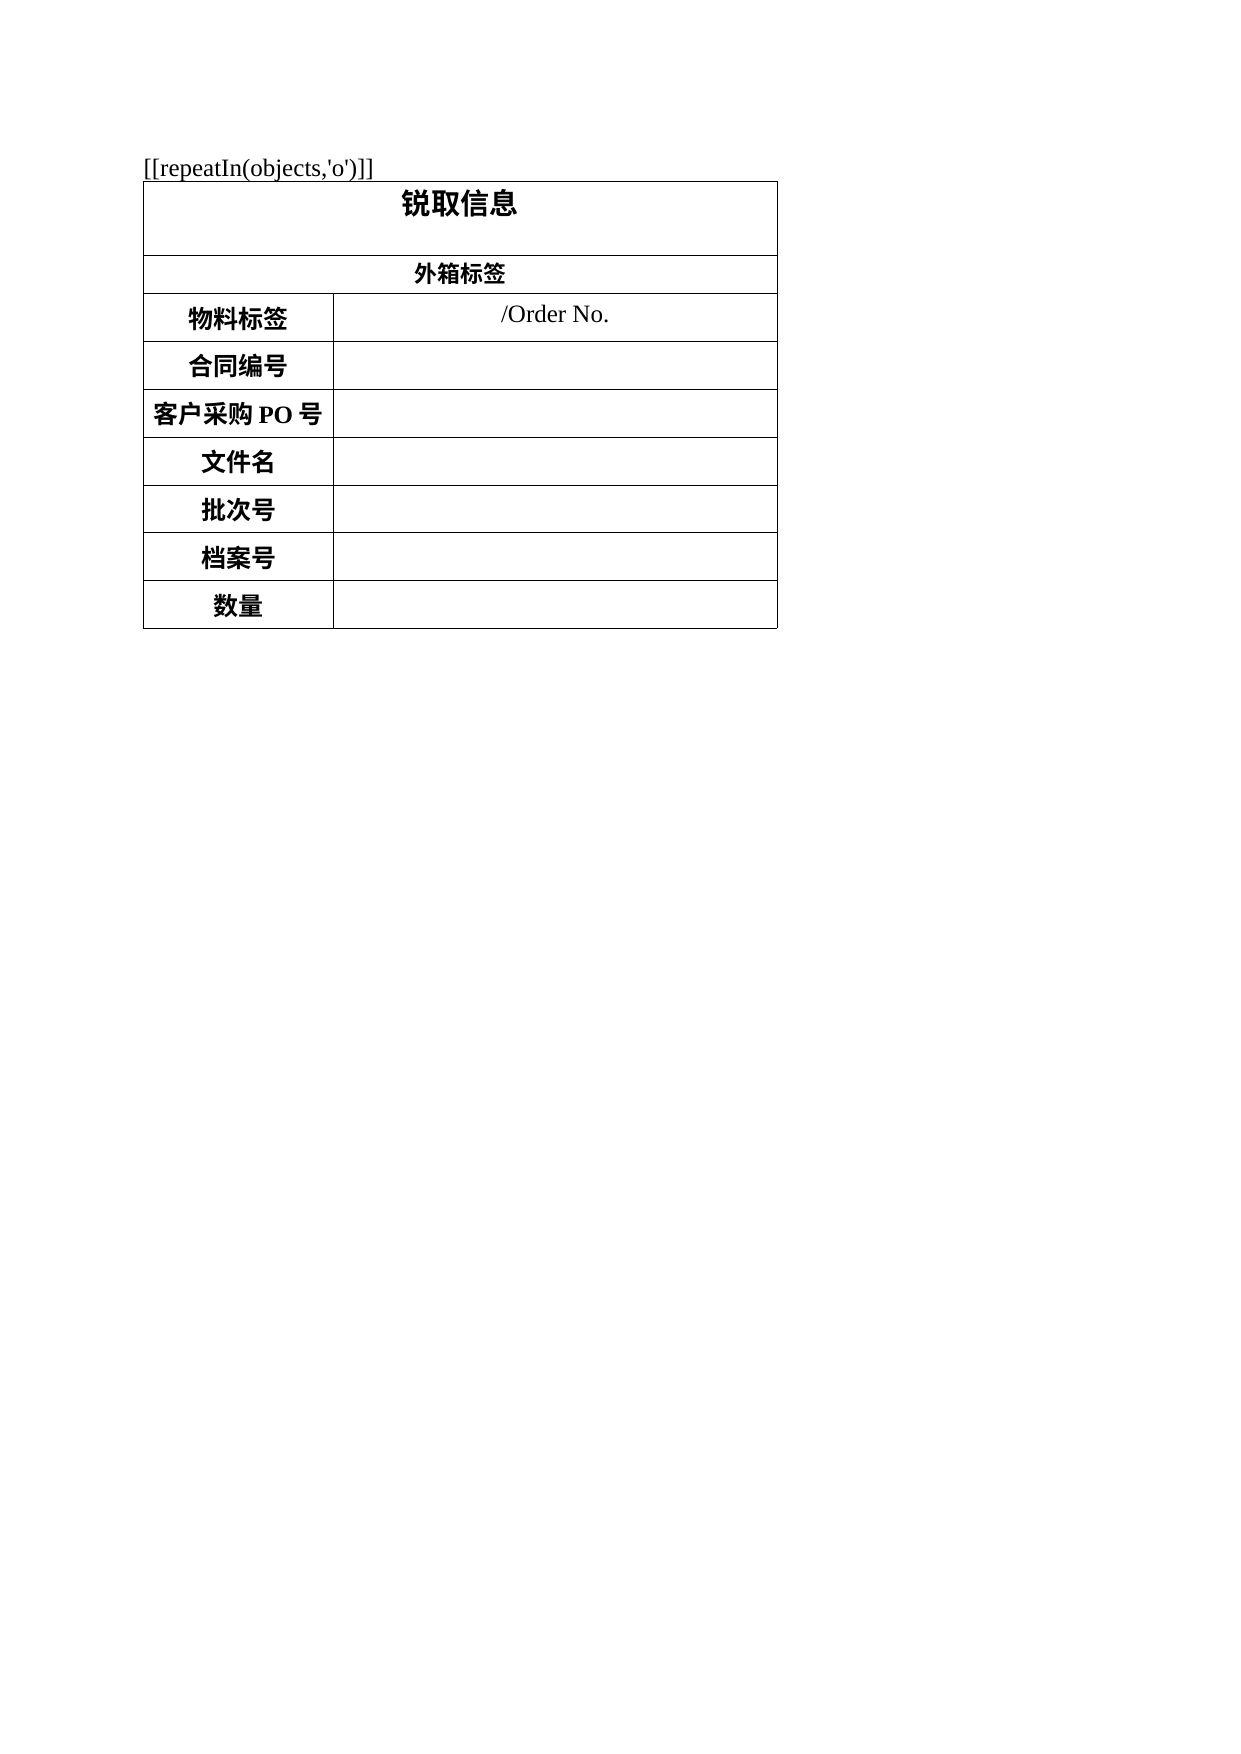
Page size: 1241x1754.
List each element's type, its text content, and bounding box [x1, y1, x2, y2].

table_cell [334, 486, 777, 532]
table_cell 数量 [144, 581, 333, 628]
table_cell 物料标签 [144, 294, 333, 341]
table_cell [334, 438, 777, 484]
table_header [[repeatIn(objects,'o')]] [138, 148, 782, 675]
table_cell /Order No. [334, 294, 777, 341]
table_cell 文件名 [144, 438, 333, 484]
table_header 锐取信息 [144, 182, 777, 255]
table_cell [334, 581, 777, 628]
table_cell 档案号 [144, 533, 333, 580]
table_cell 外箱标签 [144, 256, 777, 293]
table_cell [334, 342, 777, 389]
table_cell 客户采购PO号 [144, 390, 333, 437]
table_cell 批次号 [144, 486, 333, 532]
table_cell [334, 390, 777, 437]
table_cell 合同编号 [144, 342, 333, 389]
table_cell [334, 533, 777, 580]
